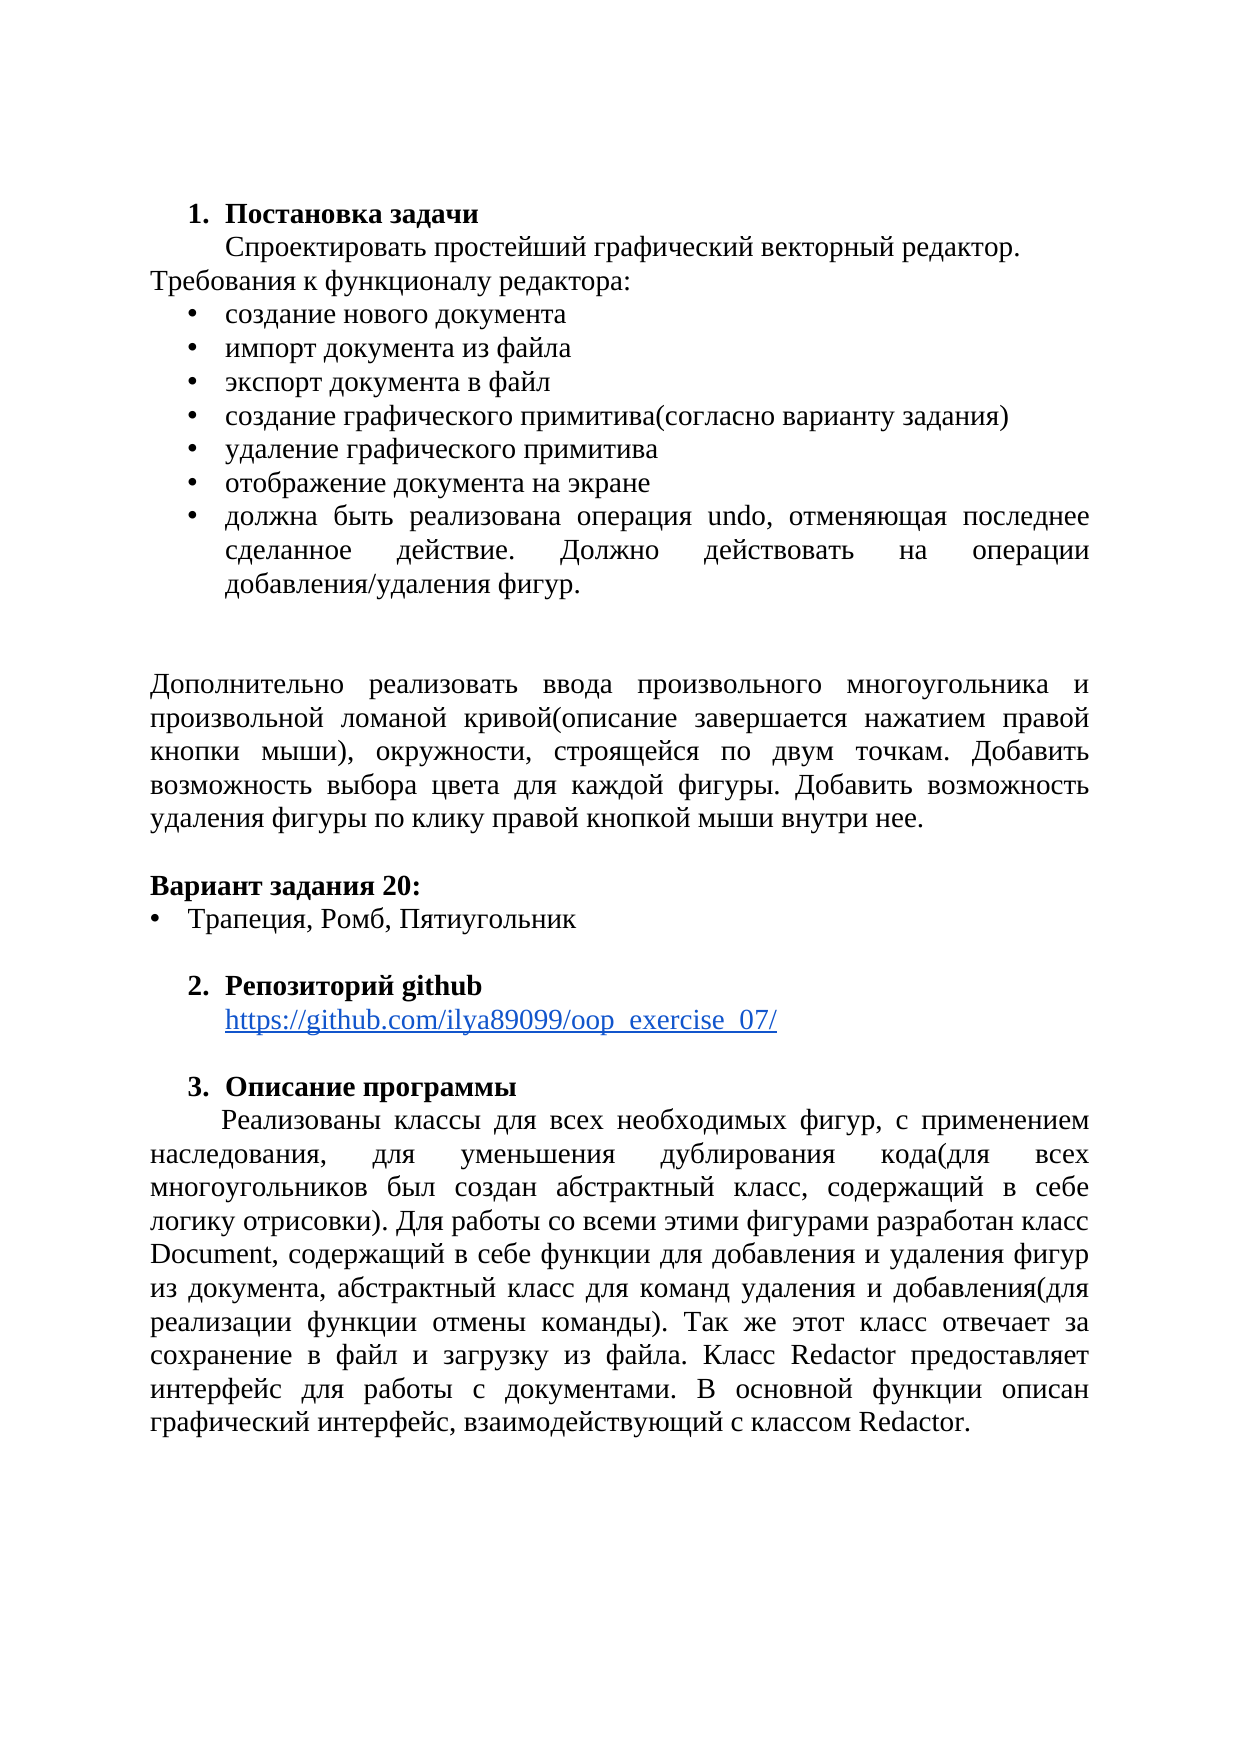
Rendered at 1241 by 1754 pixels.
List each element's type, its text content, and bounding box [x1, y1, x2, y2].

text Требования к функционалу редактора: [150, 263, 1090, 297]
list Трапеция, Ромб, Пятиугольник [150, 901, 1090, 935]
text Реализованы классы для всех необходимых фигур, с применением наследования, для уменьшения дублирования кода(для всех многоугольников был создан абстрактный класс, содержащий в себе логику отрисовки). Для работы со всеми этими фигурами разработан класс Document, содержащий в себе функции для добавления и удаления фигур из документа, абстрактный класс для команд удаления и добавления(для реализации функции отмены команды). Так же этот класс отвечает за сохранение в файл и загрузку из файла. Класс Redactor предоставляет интерфейс для работы с документами. В основной функции описан графический интерфейс, взаимодействующий с классом Redactor. [150, 1102, 1090, 1438]
text Вариант задания 20: [150, 868, 1090, 901]
text https://github.com/ilya89099/oop_exercise_07/ [150, 1002, 1090, 1035]
list создание нового документа [187, 297, 1090, 330]
list импорт документа из файла [187, 330, 1090, 364]
list Репозиторий github [187, 968, 1090, 1002]
list удаление графического примитива [187, 431, 1090, 465]
text Спроектировать простейший графический векторный редактор. [150, 229, 1090, 263]
text Дополнительно реализовать ввода произвольного многоугольника и произвольной ломаной кривой(описание завершается нажатием правой кнопки мыши), окружности, строящейся по двум точкам. Добавить возможность выбора цвета для каждой фигуры. Добавить возможность удаления фигуры по клику правой кнопкой мыши внутри нее. [150, 666, 1090, 834]
list Постановка задачи [187, 196, 1090, 229]
list должна быть реализована операция undo, отменяющая последнее сделанное действие. Должно действовать на операции добавления/удаления фигур. [187, 498, 1090, 599]
list Описание программы [187, 1069, 1090, 1102]
list отображение документа на экране [187, 465, 1090, 498]
list экспорт документа в файл [187, 364, 1090, 398]
list создание графического примитива(согласно варианту задания) [187, 398, 1090, 431]
